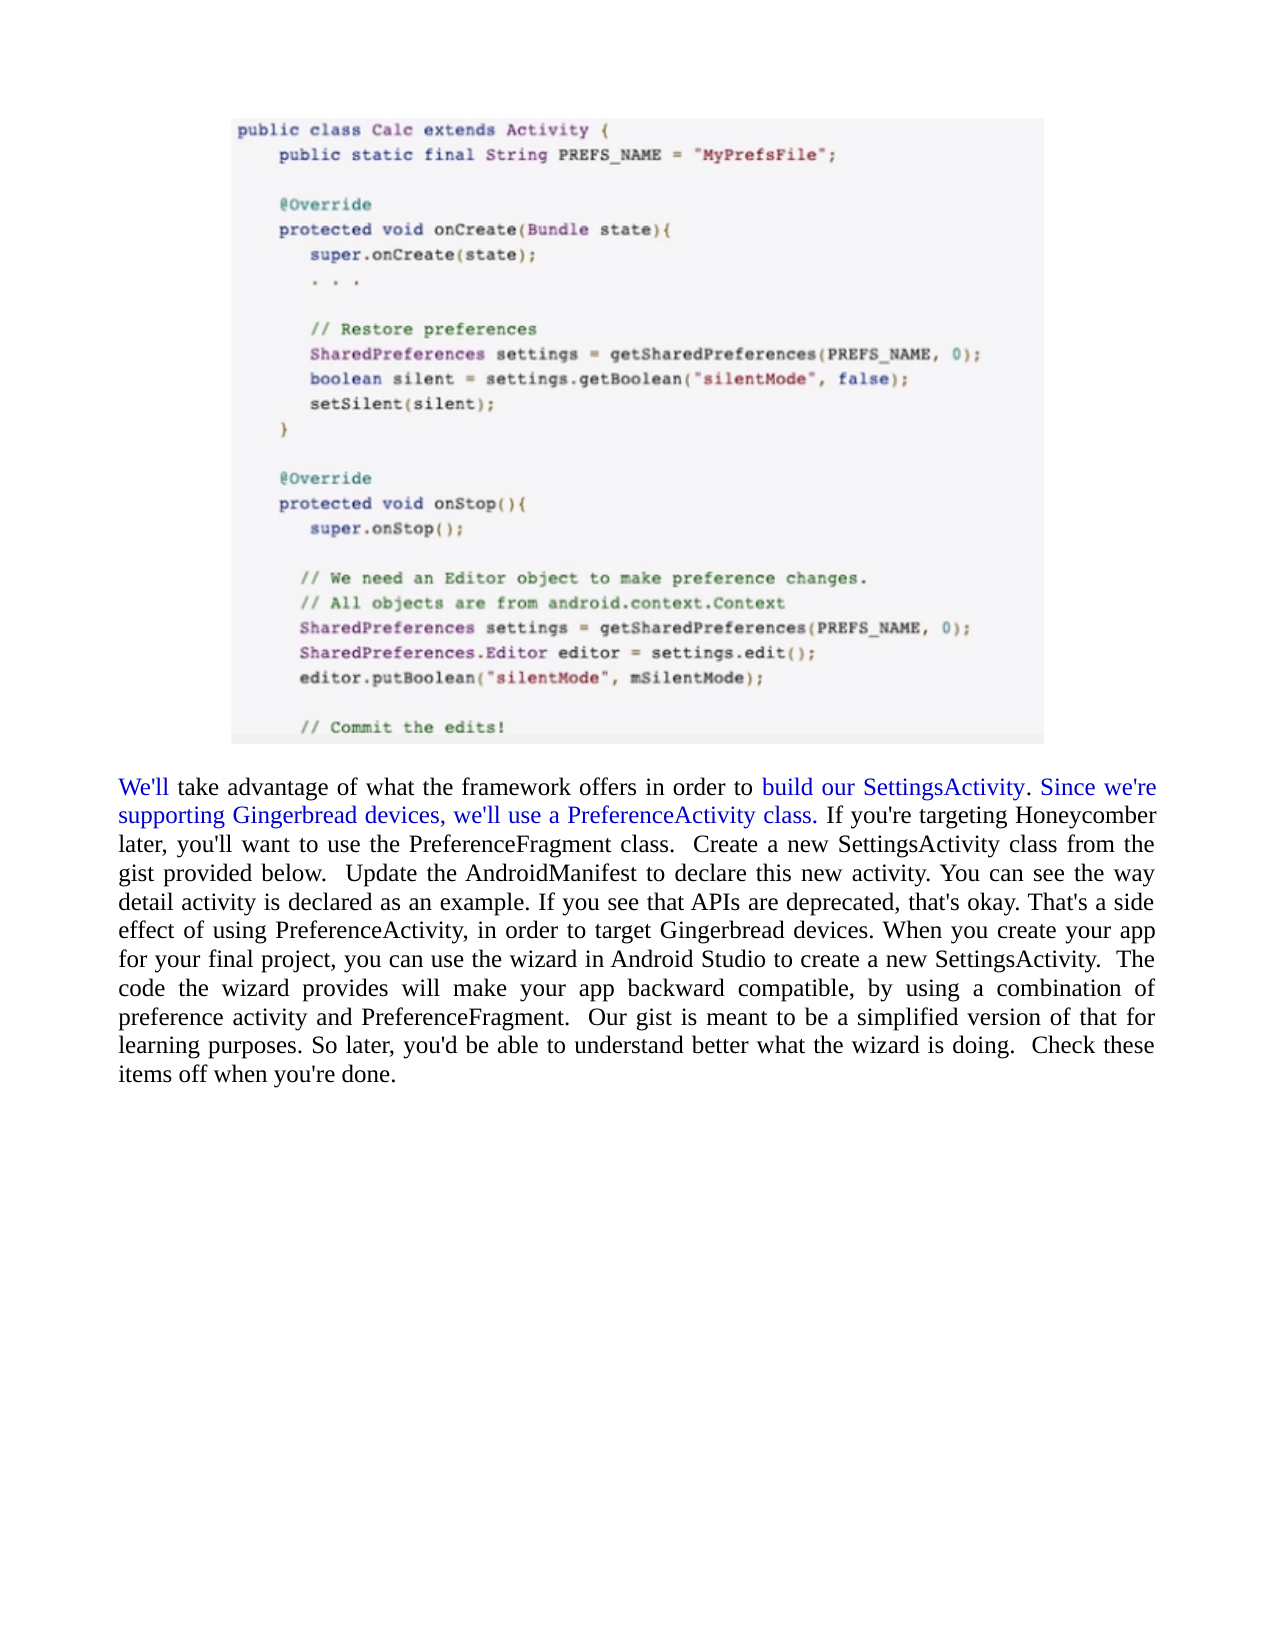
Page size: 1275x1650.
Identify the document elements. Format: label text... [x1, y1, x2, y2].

picture [231, 118, 1044, 744]
text We'll take advantage of what the framework offers in order to build our SettingsActivity. Since we're supporting Gingerbread devices, we'll use a PreferenceActivity class. If you're targeting Honeycomber later, you'll want to use the PreferenceFragment class. Create a new SettingsActivity class from the gist provided below. Update the AndroidManifest to declare this new activity. You can see the way detail activity is declared as an example. If you see that APIs are deprecated, that's okay. That's a side effect of using PreferenceActivity, in order to target Gingerbread devices. When you create your app for your final project, you can use the wizard in Android Studio to create a new SettingsActivity. The code the wizard provides will make your app backward compatible, by using a combination of preference activity and PreferenceFragment. Our gist is meant to be a simplified version of that for learning purposes. So later, you'd be able to understand better what the wizard is doing. Check these items off when you're done. [118, 772, 1157, 1088]
